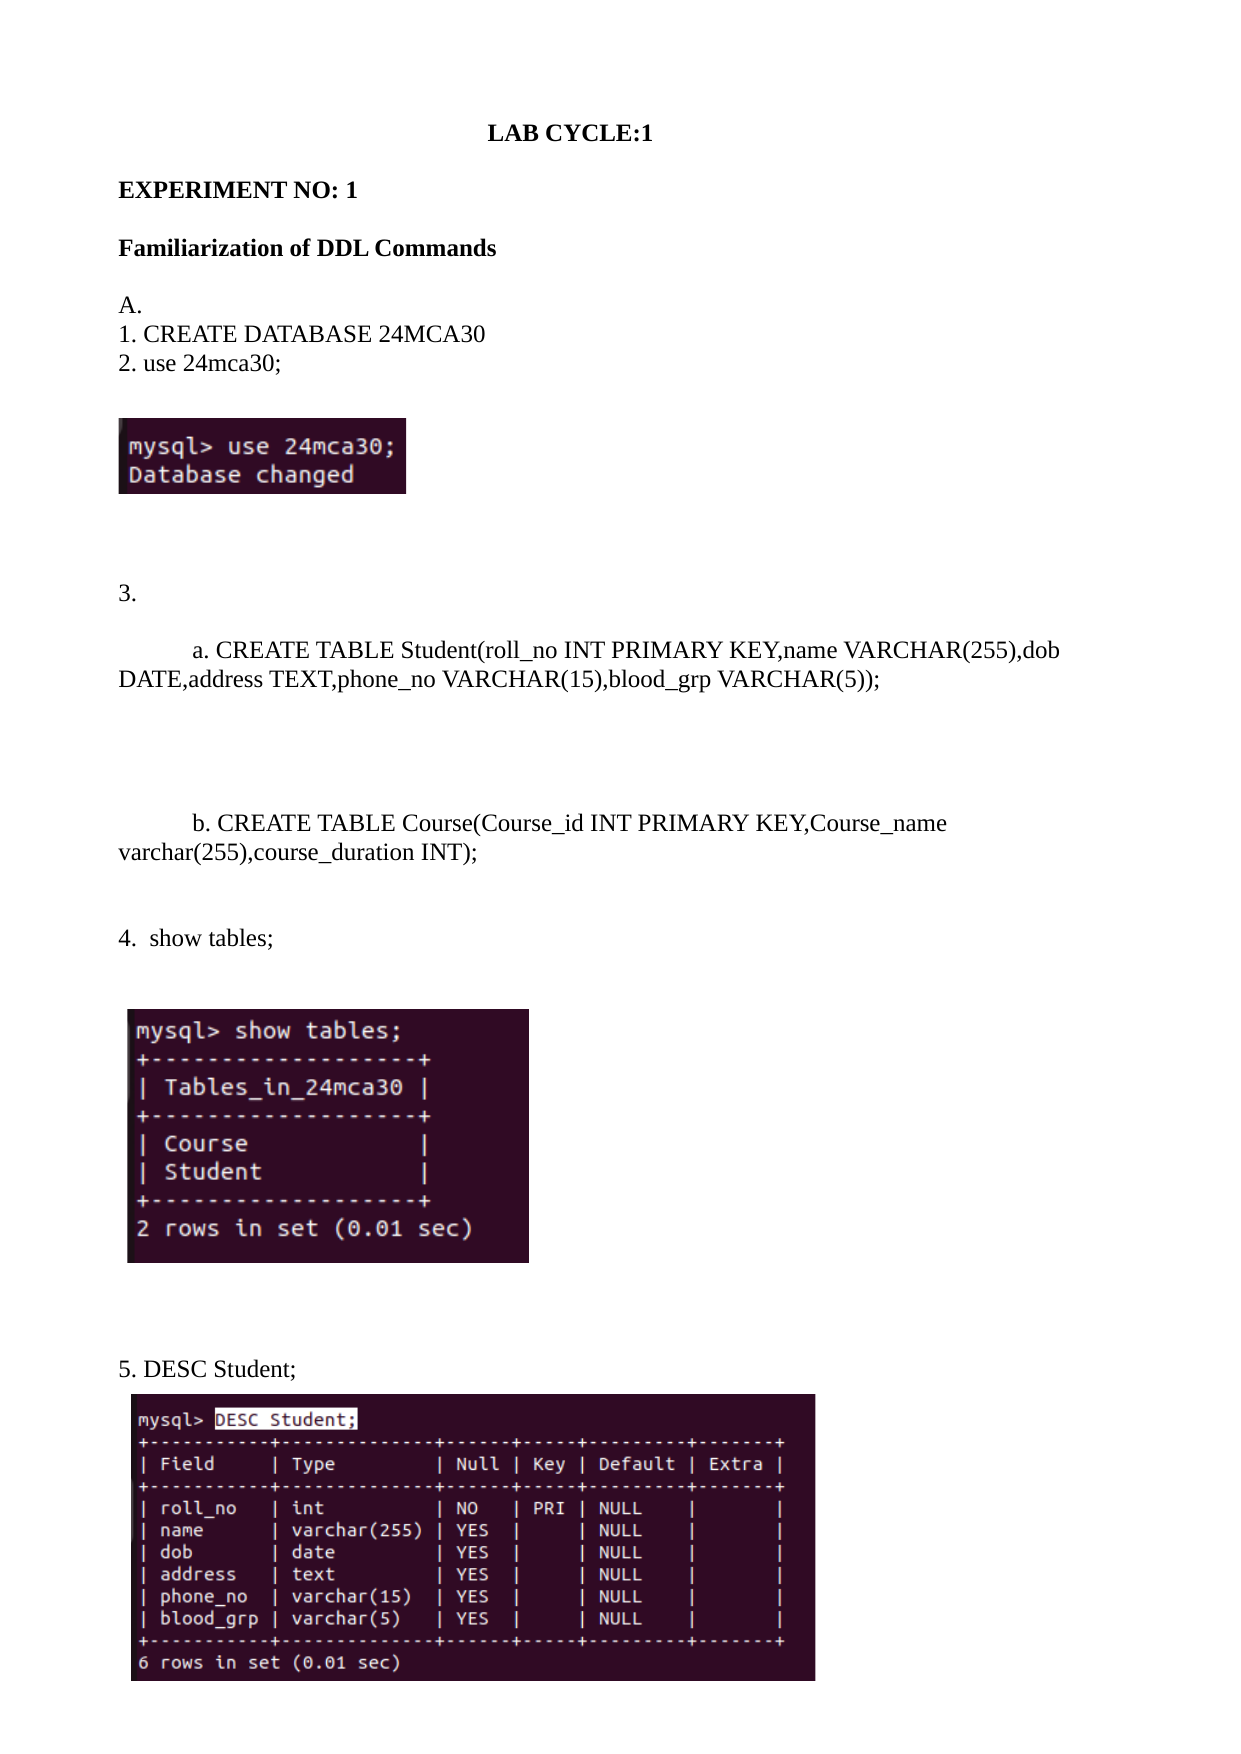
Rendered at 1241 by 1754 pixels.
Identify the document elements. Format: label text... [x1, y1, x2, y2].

text 5. DESC Student; [118, 1354, 1122, 1383]
picture [127, 1009, 529, 1263]
text 2. use 24mca30; [118, 348, 1122, 377]
text 3. [118, 578, 1122, 607]
picture [131, 1394, 816, 1681]
text EXPERIMENT NO: 1 [118, 176, 1122, 204]
text A. [118, 291, 1122, 319]
text b. CREATE TABLE Course(Course_id INT PRIMARY KEY,Course_name varchar(255),course_duration INT); [118, 808, 1122, 866]
text 1. CREATE DATABASE 24MCA30 [118, 319, 1122, 348]
text 4. show tables; [118, 923, 1122, 952]
text a. CREATE TABLE Student(roll_no INT PRIMARY KEY,name VARCHAR(255),dob DATE,address TEXT,phone_no VARCHAR(15),blood_grp VARCHAR(5)); [118, 636, 1122, 693]
picture [118, 418, 407, 494]
text LAB CYCLE:1 [118, 118, 1122, 147]
text Familiarization of DDL Commands [118, 233, 1122, 262]
